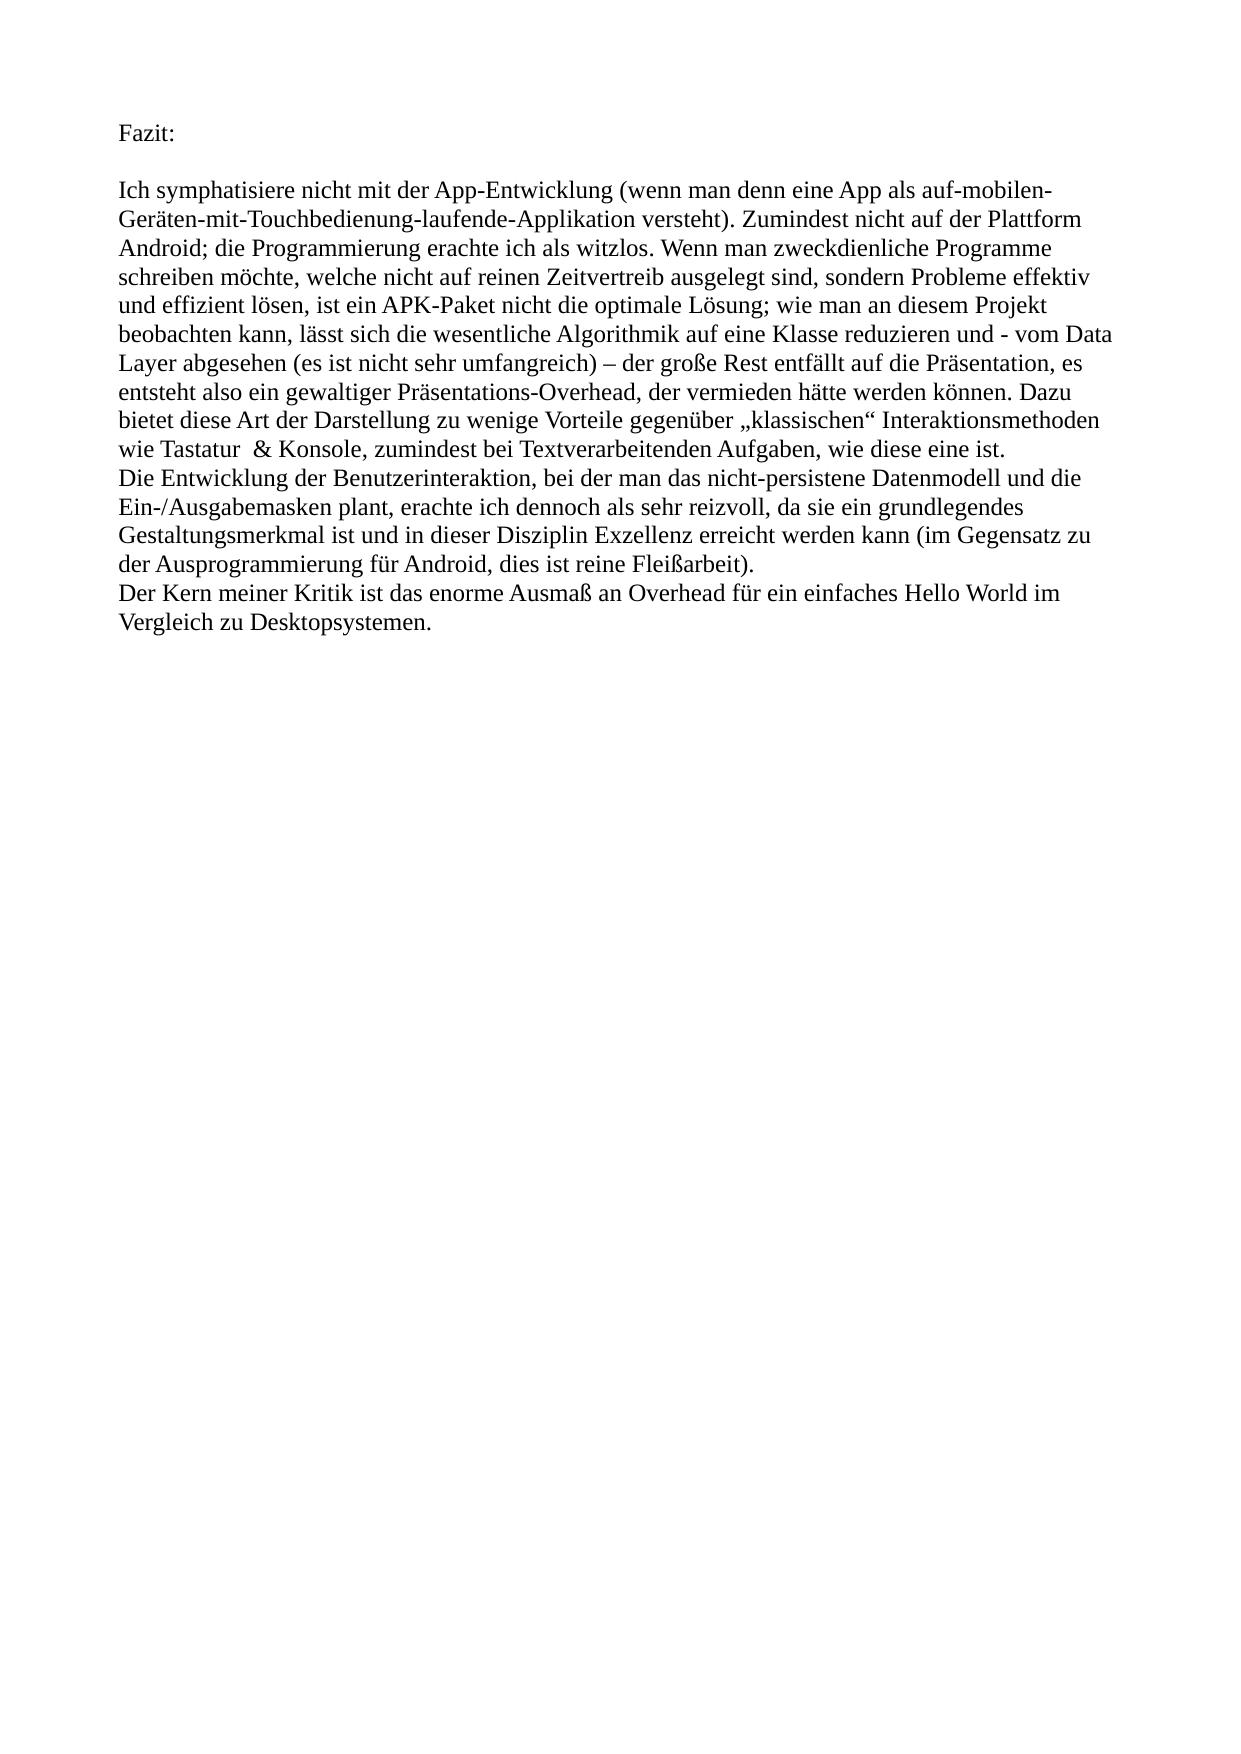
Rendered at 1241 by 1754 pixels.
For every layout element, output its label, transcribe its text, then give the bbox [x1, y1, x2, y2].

text Der Kern meiner Kritik ist das enorme Ausmaß an Overhead für ein einfaches Hello World im Vergleich zu Desktopsystemen. [118, 578, 1122, 636]
text Fazit: [118, 118, 1122, 147]
text Ich symphatisiere nicht mit der App-Entwicklung (wenn man denn eine App als auf-mobilen-Geräten-mit-Touchbedienung-laufende-Applikation versteht). Zumindest nicht auf der Plattform Android; die Programmierung erachte ich als witzlos. Wenn man zweckdienliche Programme schreiben möchte, welche nicht auf reinen Zeitvertreib ausgelegt sind, sondern Probleme effektiv und effizient lösen, ist ein APK-Paket nicht die optimale Lösung; wie man an diesem Projekt beobachten kann, lässt sich die wesentliche Algorithmik auf eine Klasse reduzieren und - vom Data Layer abgesehen (es ist nicht sehr umfangreich) – der große Rest entfällt auf die Präsentation, es entsteht also ein gewaltiger Präsentations-Overhead, der vermieden hätte werden können. Dazu bietet diese Art der Darstellung zu wenige Vorteile gegenüber „klassischen“ Interaktionsmethoden wie Tastatur & Konsole, zumindest bei Textverarbeitenden Aufgaben, wie diese eine ist. Die Entwicklung der Benutzerinteraktion, bei der man das nicht-persistene Datenmodell und die Ein-/Ausgabemasken plant, erachte ich dennoch als sehr reizvoll, da sie ein grundlegendes Gestaltungsmerkmal ist und in dieser Disziplin Exzellenz erreicht werden kann (im Gegensatz zu der Ausprogrammierung für Android, dies ist reine Fleißarbeit). [118, 176, 1122, 578]
